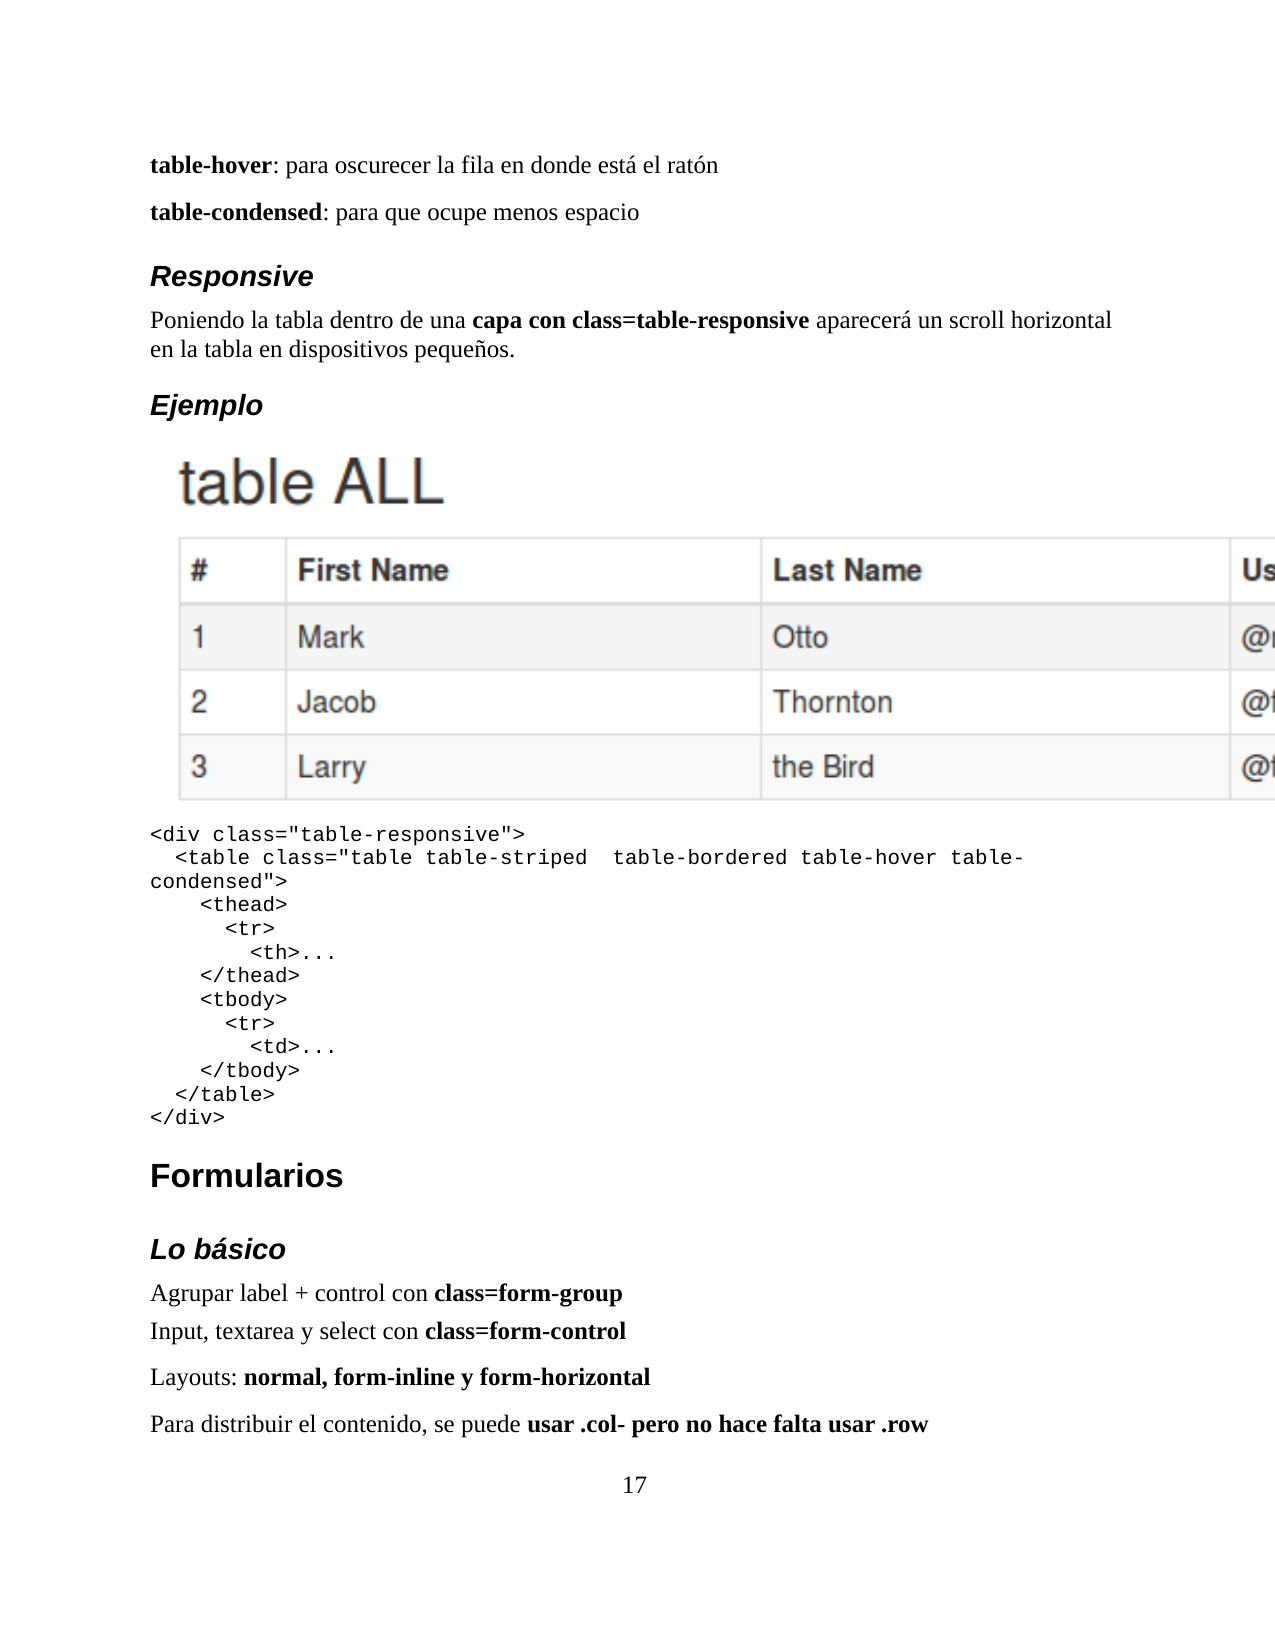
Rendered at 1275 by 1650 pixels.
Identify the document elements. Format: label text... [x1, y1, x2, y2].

text table-condensed: para que ocupe menos espacio [150, 197, 1125, 225]
subtitle Ejemplo [150, 388, 1125, 421]
text <th>... [150, 942, 1125, 965]
subtitle Responsive [150, 259, 1125, 293]
text </div> [150, 1107, 1125, 1131]
text <thead> [150, 894, 1125, 918]
text <tbody> [150, 989, 1125, 1013]
text </table> [150, 1084, 1125, 1107]
text <table class="table table-striped table-bordered table-hover table-condensed"> [150, 847, 1125, 894]
text <tr> [150, 918, 1125, 942]
text Para distribuir el contenido, se puede usar .col- pero no hace falta usar .row [150, 1409, 1125, 1438]
text </thead> [150, 965, 1125, 989]
text Layouts: normal, form-inline y form-horizontal [150, 1362, 1125, 1391]
picture [150, 433, 1275, 824]
text Poniendo la tabla dentro de una capa con class=table-responsive aparecerá un scroll horizontal en la tabla en dispositivos pequeños. [150, 305, 1125, 363]
text </tbody> [150, 1060, 1125, 1084]
text Input, textarea y select con class=form-control [150, 1316, 1125, 1344]
text table-hover: para oscurecer la fila en donde está el ratón [150, 150, 1125, 179]
text <div class="table-responsive"> [150, 824, 1125, 847]
subtitle Formularios [150, 1156, 1125, 1194]
subtitle Lo básico [150, 1232, 1125, 1266]
text <td>... [150, 1036, 1125, 1060]
text Agrupar label + control con class=form-group [150, 1278, 1125, 1307]
text <tr> [150, 1013, 1125, 1036]
